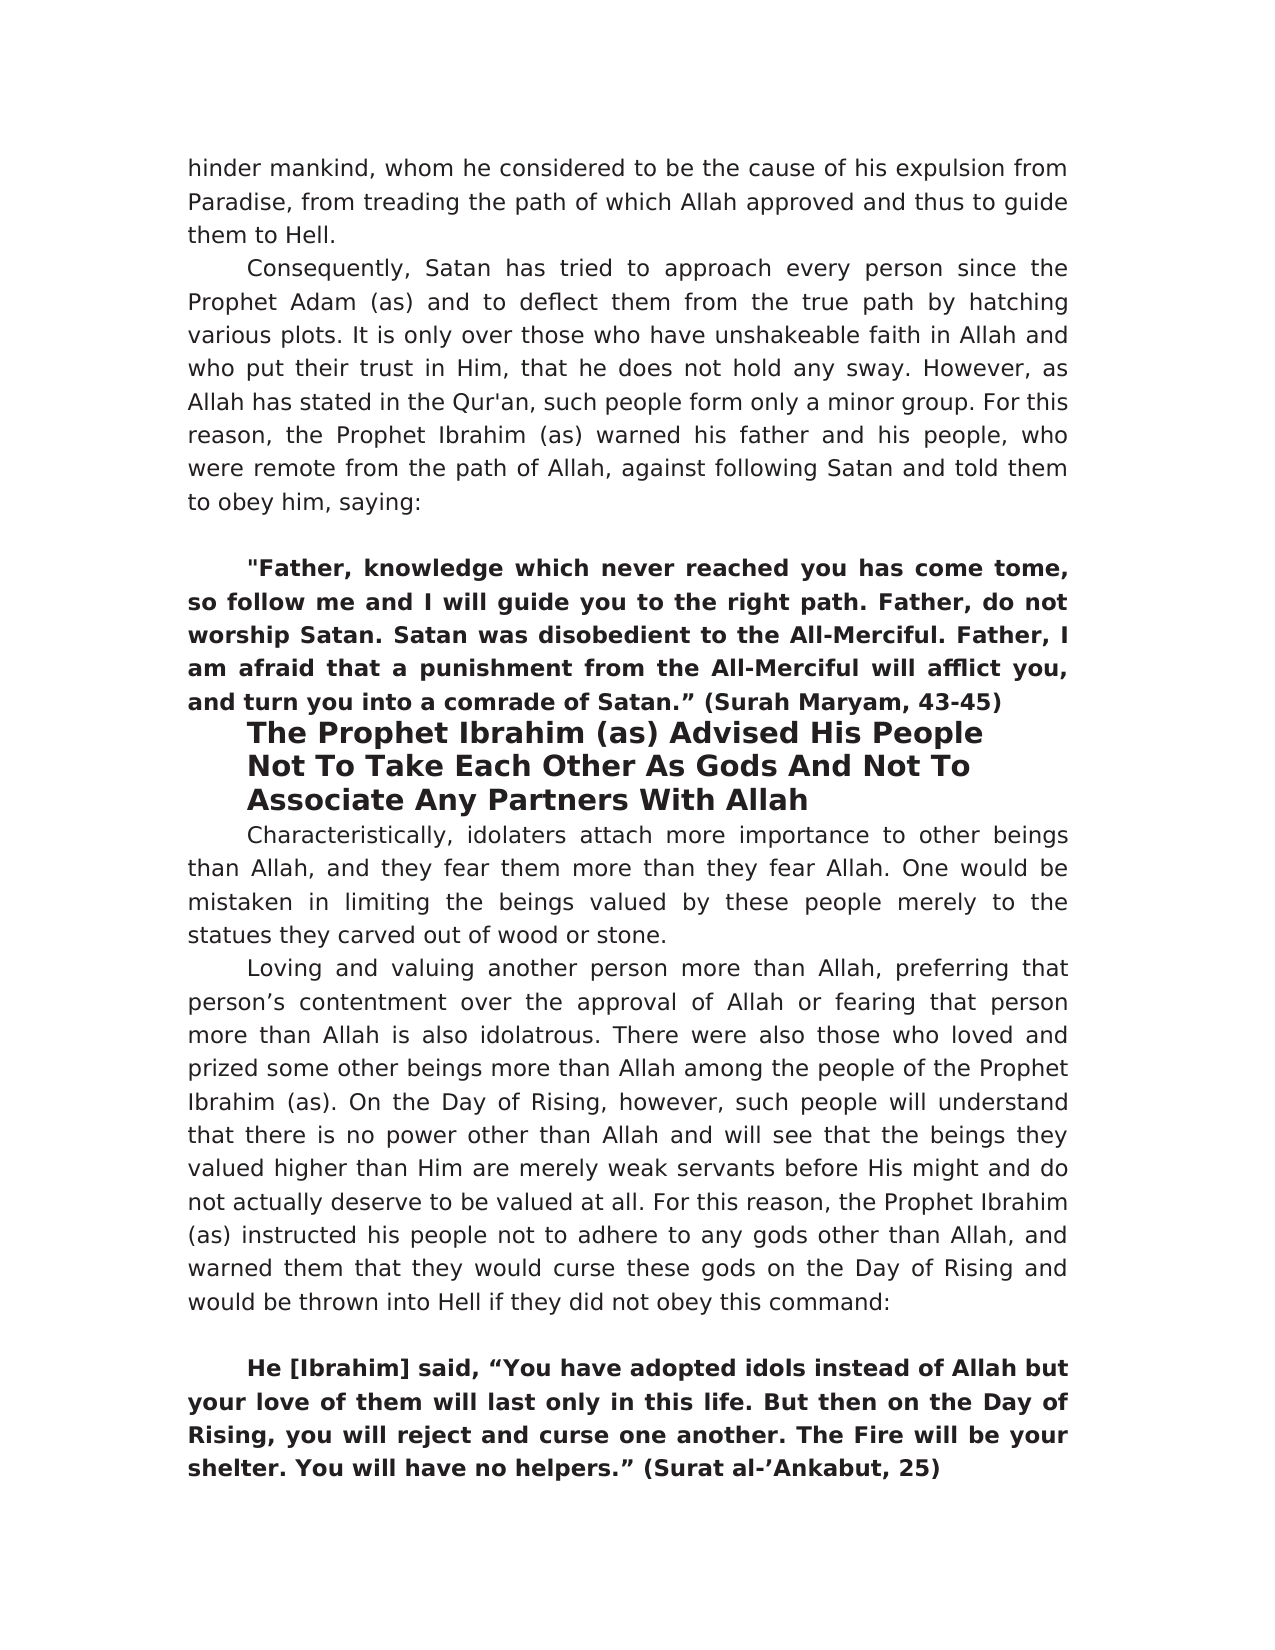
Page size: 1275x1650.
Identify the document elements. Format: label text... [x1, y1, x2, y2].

text Characteristically, idolaters attach more importance to other beings than Allah, and they fear them more than they fear Allah. One would be mistaken in limiting the beings valued by these people merely to the statues they carved out of wood or stone. [187, 817, 1070, 950]
text Consequently, Satan has tried to approach every person since the Prophet Adam (as) and to deflect them from the true path by hatching various plots. It is only over those who have unshakeable faith in Allah and who put their trust in Him, that he does not hold any sway. However, as Allah has stated in the Qur'an, such people form only a minor group. For this reason, the Prophet Ibrahim (as) warned his father and his people, who were remote from the path of Allah, against following Satan and told them to obey him, saying: [187, 250, 1070, 517]
text Associate Any Partners With Allah [187, 783, 1070, 817]
text The Prophet Ibrahim (as) Advised His People [187, 717, 1070, 750]
text "Father, knowledge which never reached you has come tome, so follow me and I will guide you to the right path. Father, do not worship Satan. Satan was disobedient to the All-Merciful. Father, I am afraid that a punishment from the All-Merciful will afflict you, and turn you into a comrade of Satan.” (Surah Maryam, 43-45) [187, 550, 1070, 717]
text hinder mankind, whom he considered to be the cause of his expulsion from Paradise, from treading the path of which Allah approved and thus to guide them to Hell. [187, 150, 1070, 250]
text Not To Take Each Other As Gods And Not To [187, 750, 1070, 783]
text Loving and valuing another person more than Allah, preferring that person’s contentment over the approval of Allah or fearing that person more than Allah is also idolatrous. There were also those who loved and prized some other beings more than Allah among the people of the Prophet Ibrahim (as). On the Day of Rising, however, such people will understand that there is no power other than Allah and will see that the beings they valued higher than Him are merely weak servants before His might and do not actually deserve to be valued at all. For this reason, the Prophet Ibrahim (as) instructed his people not to adhere to any gods other than Allah, and warned them that they would curse these gods on the Day of Rising and would be thrown into Hell if they did not obey this command: [187, 950, 1070, 1317]
text He [Ibrahim] said, “You have adopted idols instead of Allah but your love of them will last only in this life. But then on the Day of Rising, you will reject and curse one another. The Fire will be your shelter. You will have no helpers.” (Surat al-’Ankabut, 25) [187, 1350, 1070, 1483]
